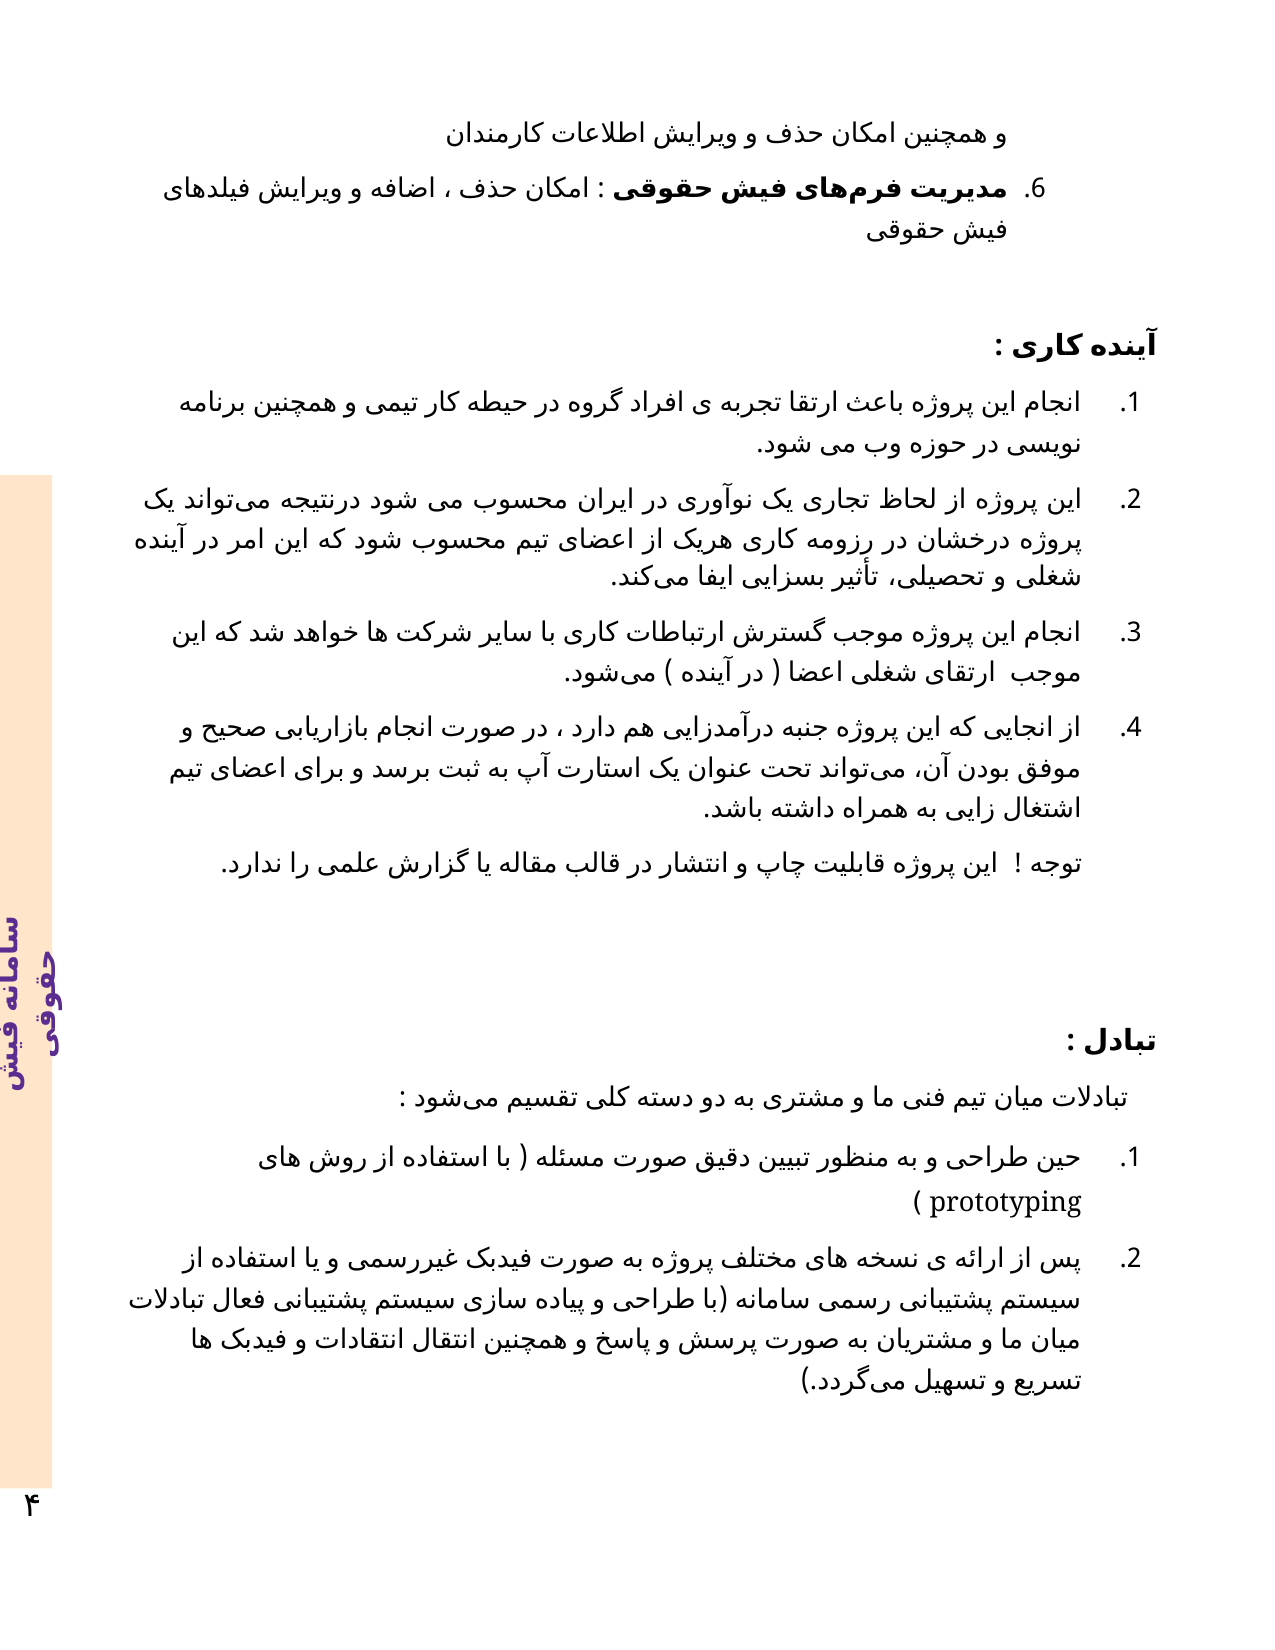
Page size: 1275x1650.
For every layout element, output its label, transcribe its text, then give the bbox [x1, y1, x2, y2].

list پس از ارائه ی نسخه های مختلف پروژه به صورت فیدبک غیررسمی و یا استفاده از سیستم پشتیبانی رسمی سامانه (با طراحی و پیاده سازی سیستم پشتیبانی فعال تبادلات میان ما و مشتریان به صورت پرسش و پاسخ و همچنین انتقال انتقادات و فیدبک ها تسریع و تسهیل می‌گردد.) [118, 1243, 1119, 1400]
list مدیریت کارمندان : امکان اضافه کردن کارمند(ان‌) به صورت دستی و یا با فایل و همچنین امکان حذف و ویرایش اطلاعات کارمندان‌ [118, 118, 1046, 153]
text توجه ! این پروژه‌ قابلیت چاپ و انتشار در قالب مقاله یا گزارش علمی را ندارد. [118, 848, 1083, 884]
list از انجایی که این پروژه جنبه درآمدزایی هم دارد ، در صورت انجام بازاریابی صحیح و موفق بودن آن، می‌تواند تحت عنوان یک استارت آپ به ثبت برسد و برای اعضای تیم اشتغال زایی به همراه داشته باشد. [118, 712, 1119, 829]
list حین طراحی و به منظور تبیین دقیق صورت مسئله ( با استفاده از روش های prototyping ) [118, 1137, 1119, 1223]
list مدیریت فرم‌های فیش حقوقی : امکان حذف ، اضافه و ویرایش فیلدهای فیش حقوقی [118, 173, 1046, 249]
text تبادلات میان تیم فنی ما و مشتری به دو دسته کلی تقسیم می‌شود : [118, 1082, 1157, 1117]
list این پروژه از لحاظ تجاری یک نوآوری در ایران محسوب می شود درنتیجه می‌تواند یک پروژه درخشان در رزومه کاری هریک از اعضای تیم محسوب شود که این امر در آینده شغلی و تحصیلی، تأثیر بسزایی ایفا می‌کند. [118, 483, 1119, 597]
text آینده کاری : [118, 329, 1157, 367]
text تبادل : [118, 1024, 1157, 1062]
list انجام این پروژه موجب گسترش ارتباطات کاری با سایر شرکت ها خواهد شد که این موجب ارتقا‌ی شغلی اعضا ( در آینده ) می‌شود. [118, 617, 1119, 692]
list انجام این پروژه باعث ارتقا تجربه ی افراد گروه در حیطه کار تیمی و همچنین برنامه نویسی در حوزه وب می شود. [118, 387, 1119, 463]
